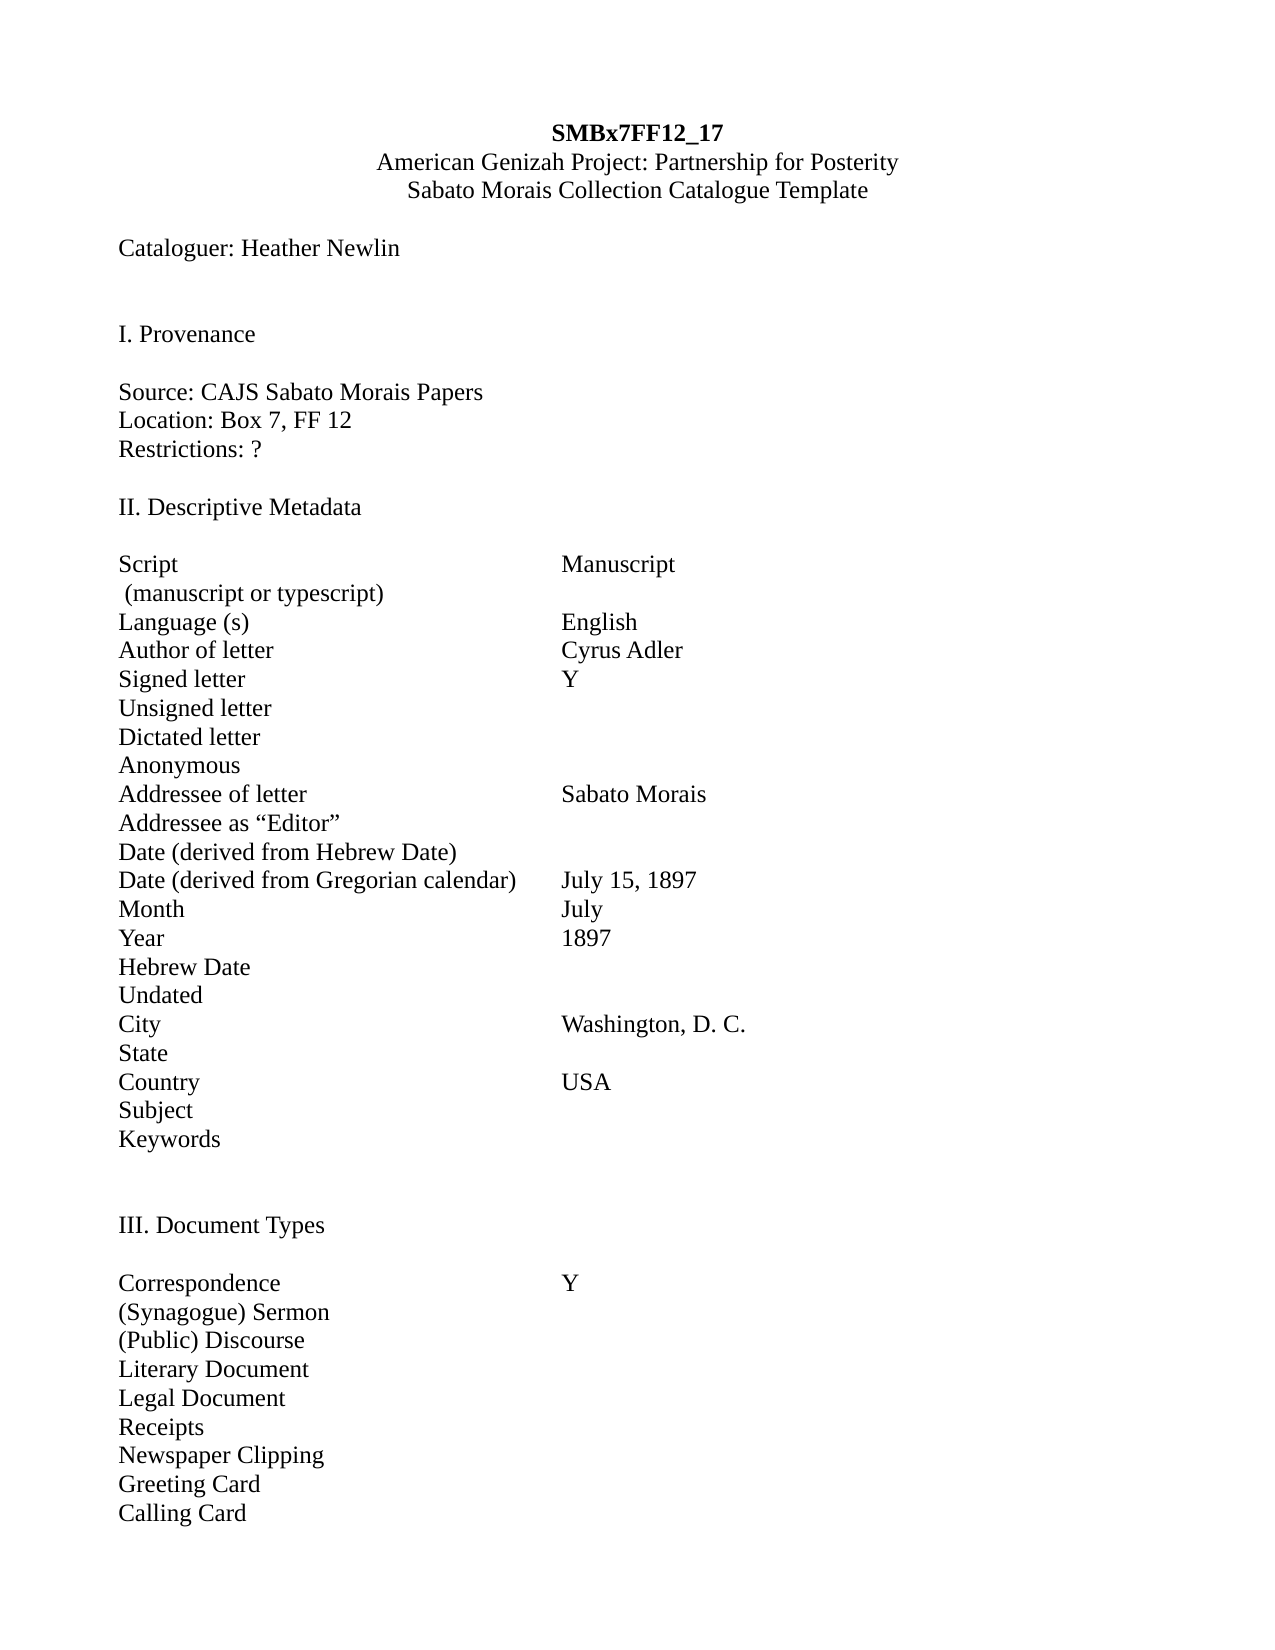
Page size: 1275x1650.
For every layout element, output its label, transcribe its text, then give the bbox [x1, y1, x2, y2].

text Date (derived from Hebrew Date) [118, 837, 1157, 866]
text Script Manuscript [118, 549, 1157, 578]
text II. Descriptive Metadata [118, 492, 1157, 521]
text Sabato Morais Collection Catalogue Template [118, 176, 1157, 204]
text American Genizah Project: Partnership for Posterity [118, 147, 1157, 176]
text (Synagogue) Sermon [118, 1297, 1157, 1326]
text Cataloguer: Heather Newlin [118, 233, 1157, 262]
text State [118, 1038, 1157, 1067]
text Signed letter Y [118, 664, 1157, 693]
text Addressee as “Editor” [118, 808, 1157, 837]
text Calling Card [118, 1498, 1157, 1527]
text Anonymous [118, 751, 1157, 779]
text Unsigned letter [118, 693, 1157, 722]
text Restrictions: ? [118, 434, 1157, 463]
text Keywords [118, 1124, 1157, 1153]
text Year 1897 [118, 923, 1157, 952]
text Legal Document [118, 1383, 1157, 1412]
text Subject [118, 1096, 1157, 1124]
text SMBx7FF12_17 [118, 118, 1157, 147]
text Author of letter Cyrus Adler [118, 636, 1157, 664]
text Dictated letter [118, 722, 1157, 751]
text Addressee of letter Sabato Morais [118, 779, 1157, 808]
text Location: Box 7, FF 12 [118, 406, 1157, 434]
text Source: CAJS Sabato Morais Papers [118, 377, 1157, 406]
text Literary Document [118, 1354, 1157, 1383]
text (Public) Discourse [118, 1326, 1157, 1354]
text III. Document Types [118, 1211, 1157, 1239]
text Correspondence Y [118, 1268, 1157, 1297]
text Country USA [118, 1067, 1157, 1096]
text (manuscript or typescript) [118, 578, 1157, 607]
text Language (s) English [118, 607, 1157, 636]
text Date (derived from Gregorian calendar) July 15, 1897 [118, 866, 1157, 894]
text I. Provenance [118, 319, 1157, 348]
text City Washington, D. C. [118, 1009, 1157, 1038]
text Month July [118, 894, 1157, 923]
text Newspaper Clipping [118, 1441, 1157, 1469]
text Undated [118, 981, 1157, 1009]
text Greeting Card [118, 1469, 1157, 1498]
text Receipts [118, 1412, 1157, 1441]
text Hebrew Date [118, 952, 1157, 981]
